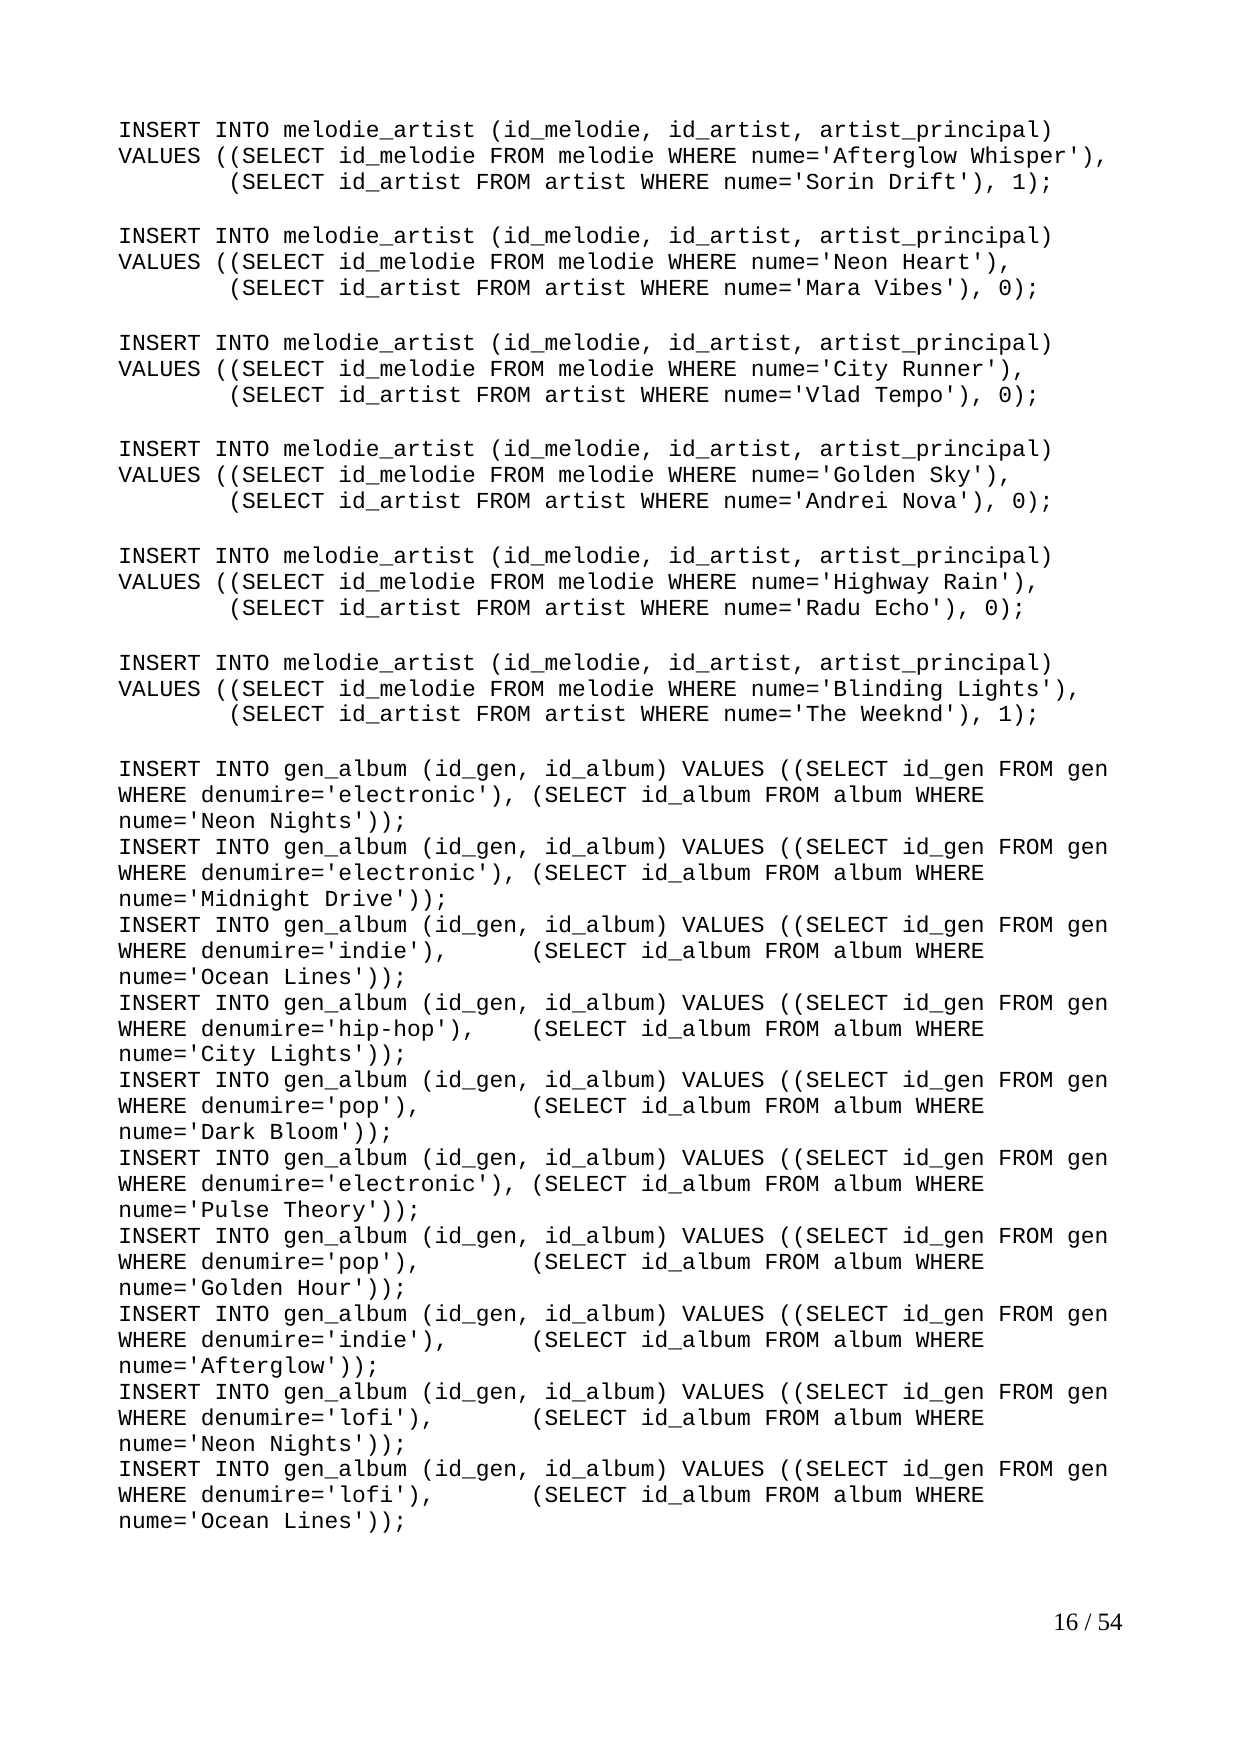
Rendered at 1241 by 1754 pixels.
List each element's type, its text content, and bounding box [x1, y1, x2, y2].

text INSERT INTO gen_album (id_gen, id_album) VALUES ((SELECT id_gen FROM gen WHERE denumire='electronic'), (SELECT id_album FROM album WHERE nume='Neon Nights')); [118, 757, 1122, 835]
text INSERT INTO gen_album (id_gen, id_album) VALUES ((SELECT id_gen FROM gen WHERE denumire='electronic'), (SELECT id_album FROM album WHERE nume='Pulse Theory')); [118, 1147, 1122, 1224]
text (SELECT id_artist FROM artist WHERE nume='Vlad Tempo'), 0); [118, 383, 1122, 409]
text INSERT INTO gen_album (id_gen, id_album) VALUES ((SELECT id_gen FROM gen WHERE denumire='pop'), (SELECT id_album FROM album WHERE nume='Golden Hour')); [118, 1224, 1122, 1302]
text INSERT INTO melodie_artist (id_melodie, id_artist, artist_principal) [118, 544, 1122, 570]
text VALUES ((SELECT id_melodie FROM melodie WHERE nume='Afterglow Whisper'), [118, 144, 1122, 170]
text VALUES ((SELECT id_melodie FROM melodie WHERE nume='Highway Rain'), [118, 570, 1122, 596]
text INSERT INTO gen_album (id_gen, id_album) VALUES ((SELECT id_gen FROM gen WHERE denumire='pop'), (SELECT id_album FROM album WHERE nume='Dark Bloom')); [118, 1069, 1122, 1147]
text INSERT INTO gen_album (id_gen, id_album) VALUES ((SELECT id_gen FROM gen WHERE denumire='indie'), (SELECT id_album FROM album WHERE nume='Afterglow')); [118, 1302, 1122, 1380]
text INSERT INTO gen_album (id_gen, id_album) VALUES ((SELECT id_gen FROM gen WHERE denumire='hip-hop'), (SELECT id_album FROM album WHERE nume='City Lights')); [118, 991, 1122, 1069]
text (SELECT id_artist FROM artist WHERE nume='Radu Echo'), 0); [118, 596, 1122, 622]
text VALUES ((SELECT id_melodie FROM melodie WHERE nume='City Runner'), [118, 357, 1122, 383]
text VALUES ((SELECT id_melodie FROM melodie WHERE nume='Blinding Lights'), [118, 677, 1122, 703]
text (SELECT id_artist FROM artist WHERE nume='The Weeknd'), 1); [118, 703, 1122, 729]
text VALUES ((SELECT id_melodie FROM melodie WHERE nume='Golden Sky'), [118, 464, 1122, 490]
text INSERT INTO gen_album (id_gen, id_album) VALUES ((SELECT id_gen FROM gen WHERE denumire='electronic'), (SELECT id_album FROM album WHERE nume='Midnight Drive')); [118, 835, 1122, 913]
text (SELECT id_artist FROM artist WHERE nume='Andrei Nova'), 0); [118, 490, 1122, 516]
text INSERT INTO gen_album (id_gen, id_album) VALUES ((SELECT id_gen FROM gen WHERE denumire='lofi'), (SELECT id_album FROM album WHERE nume='Ocean Lines')); [118, 1458, 1122, 1536]
text INSERT INTO gen_album (id_gen, id_album) VALUES ((SELECT id_gen FROM gen WHERE denumire='indie'), (SELECT id_album FROM album WHERE nume='Ocean Lines')); [118, 913, 1122, 991]
text INSERT INTO melodie_artist (id_melodie, id_artist, artist_principal) [118, 651, 1122, 677]
text (SELECT id_artist FROM artist WHERE nume='Mara Vibes'), 0); [118, 277, 1122, 302]
text INSERT INTO melodie_artist (id_melodie, id_artist, artist_principal) [118, 225, 1122, 251]
text (SELECT id_artist FROM artist WHERE nume='Sorin Drift'), 1); [118, 170, 1122, 196]
text INSERT INTO melodie_artist (id_melodie, id_artist, artist_principal) [118, 331, 1122, 357]
text INSERT INTO melodie_artist (id_melodie, id_artist, artist_principal) [118, 118, 1122, 144]
text INSERT INTO melodie_artist (id_melodie, id_artist, artist_principal) [118, 438, 1122, 464]
text INSERT INTO gen_album (id_gen, id_album) VALUES ((SELECT id_gen FROM gen WHERE denumire='lofi'), (SELECT id_album FROM album WHERE nume='Neon Nights')); [118, 1380, 1122, 1458]
text VALUES ((SELECT id_melodie FROM melodie WHERE nume='Neon Heart'), [118, 251, 1122, 277]
